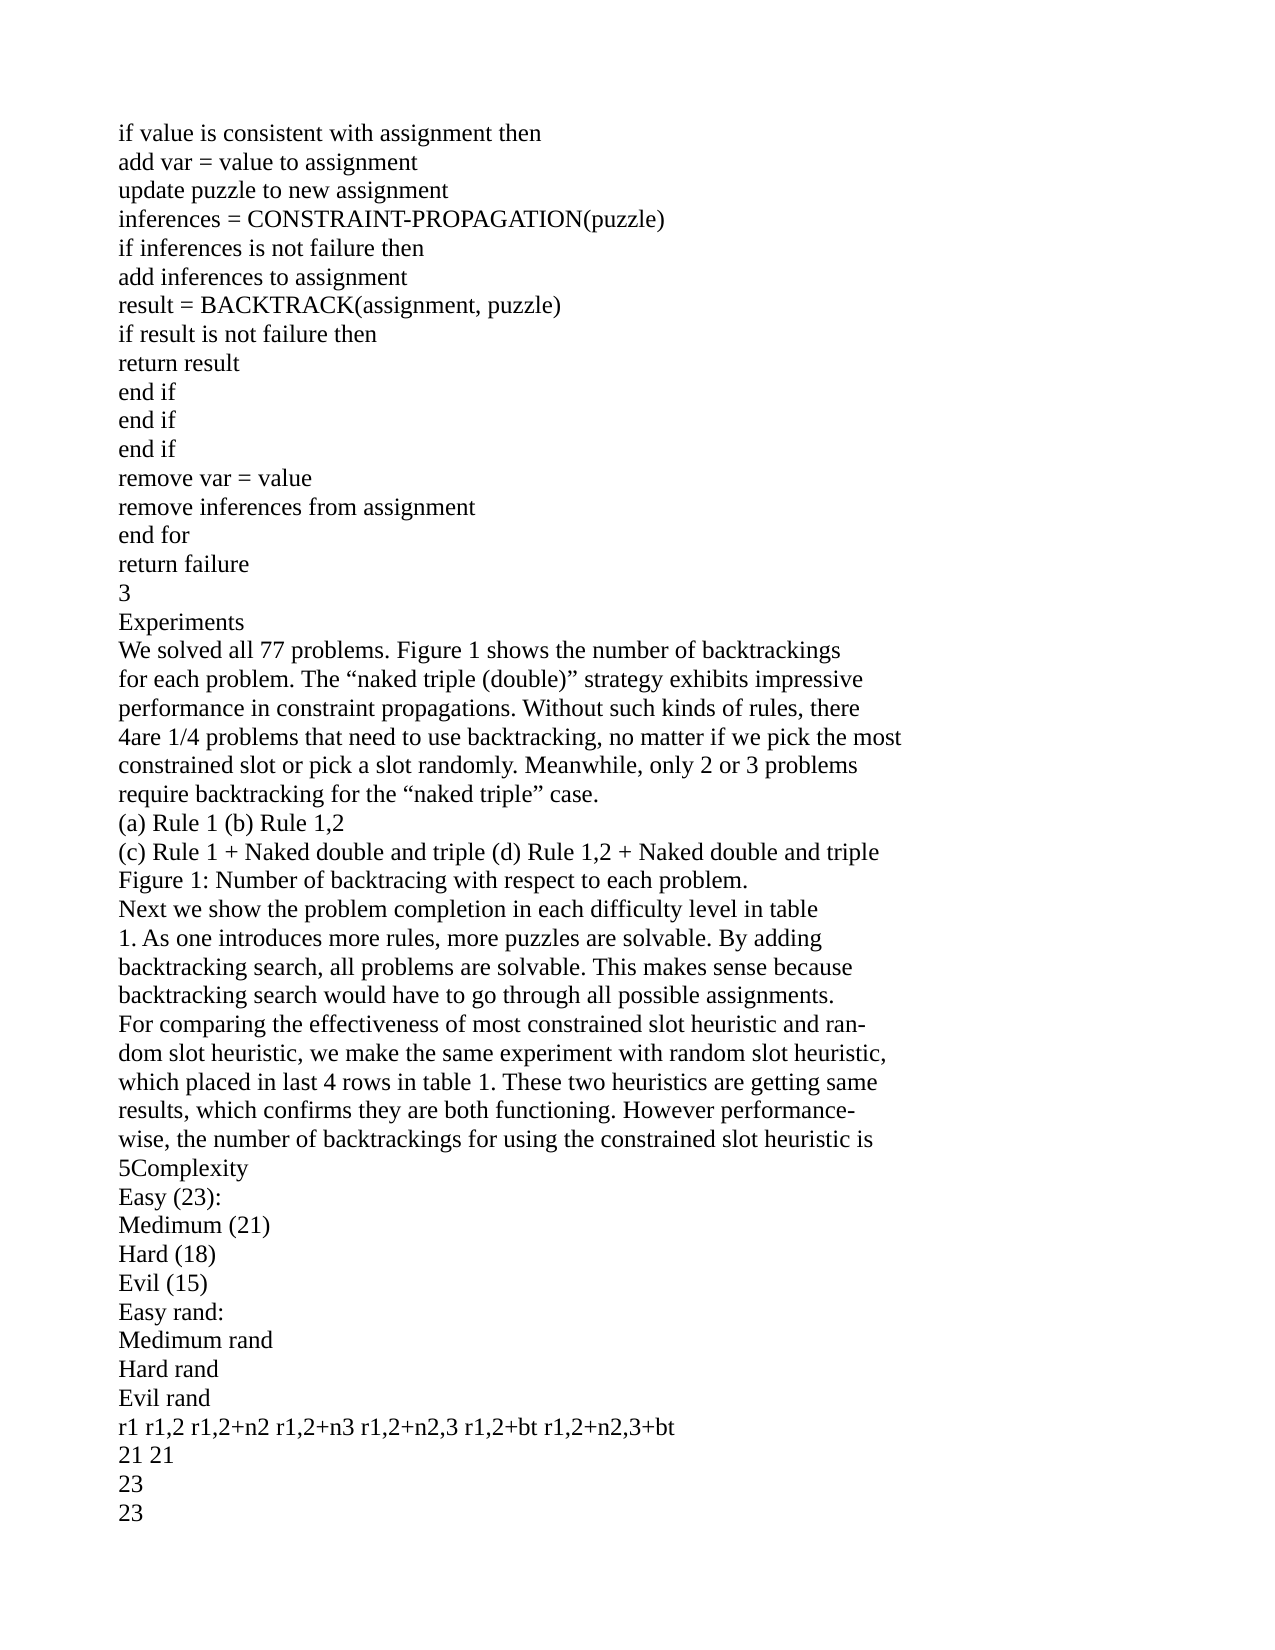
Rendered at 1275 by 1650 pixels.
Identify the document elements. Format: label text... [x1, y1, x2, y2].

text dom slot heuristic, we make the same experiment with random slot heuristic, [118, 1038, 1157, 1067]
text For comparing the effectiveness of most constrained slot heuristic and ran- [118, 1009, 1157, 1038]
text return result [118, 348, 1157, 377]
text Easy (23): [118, 1182, 1157, 1211]
text backtracking search, all problems are solvable. This makes sense because [118, 952, 1157, 981]
text which placed in last 4 rows in table 1. These two heuristics are getting same [118, 1067, 1157, 1096]
text if value is consistent with assignment then [118, 118, 1157, 147]
text require backtracking for the “naked triple” case. [118, 779, 1157, 808]
text if result is not failure then [118, 319, 1157, 348]
text return failure [118, 549, 1157, 578]
text end if [118, 434, 1157, 463]
text performance in constraint propagations. Without such kinds of rules, there [118, 693, 1157, 722]
text Hard rand [118, 1354, 1157, 1383]
text 21 21 [118, 1441, 1157, 1469]
text end if [118, 377, 1157, 406]
text add inferences to assignment [118, 262, 1157, 291]
text Experiments [118, 607, 1157, 636]
text Hard (18) [118, 1239, 1157, 1268]
text inferences = CONSTRAINT-PROPAGATION(puzzle) [118, 204, 1157, 233]
text remove var = value [118, 463, 1157, 492]
text Medimum rand [118, 1326, 1157, 1354]
text remove inferences from assignment [118, 492, 1157, 521]
text 23 [118, 1469, 1157, 1498]
text 4are 1/4 problems that need to use backtracking, no matter if we pick the most [118, 722, 1157, 751]
text Easy rand: [118, 1297, 1157, 1326]
text 5Complexity [118, 1153, 1157, 1182]
text constrained slot or pick a slot randomly. Meanwhile, only 2 or 3 problems [118, 751, 1157, 779]
text update puzzle to new assignment [118, 176, 1157, 204]
text Evil (15) [118, 1268, 1157, 1297]
text wise, the number of backtrackings for using the constrained slot heuristic is [118, 1124, 1157, 1153]
text result = BACKTRACK(assignment, puzzle) [118, 291, 1157, 319]
text We solved all 77 problems. Figure 1 shows the number of backtrackings [118, 636, 1157, 664]
text (a) Rule 1 (b) Rule 1,2 [118, 808, 1157, 837]
text if inferences is not failure then [118, 233, 1157, 262]
text end for [118, 521, 1157, 549]
text 1. As one introduces more rules, more puzzles are solvable. By adding [118, 923, 1157, 952]
text Evil rand [118, 1383, 1157, 1412]
text backtracking search would have to go through all possible assignments. [118, 981, 1157, 1009]
text for each problem. The “naked triple (double)” strategy exhibits impressive [118, 664, 1157, 693]
text Next we show the problem completion in each difficulty level in table [118, 894, 1157, 923]
text results, which confirms they are both functioning. However performance- [118, 1096, 1157, 1124]
text (c) Rule 1 + Naked double and triple (d) Rule 1,2 + Naked double and triple [118, 837, 1157, 866]
text r1 r1,2 r1,2+n2 r1,2+n3 r1,2+n2,3 r1,2+bt r1,2+n2,3+bt [118, 1412, 1157, 1441]
text add var = value to assignment [118, 147, 1157, 176]
text Medimum (21) [118, 1211, 1157, 1239]
text 23 [118, 1498, 1157, 1527]
text 3 [118, 578, 1157, 607]
text Figure 1: Number of backtracing with respect to each problem. [118, 866, 1157, 894]
text end if [118, 406, 1157, 434]
